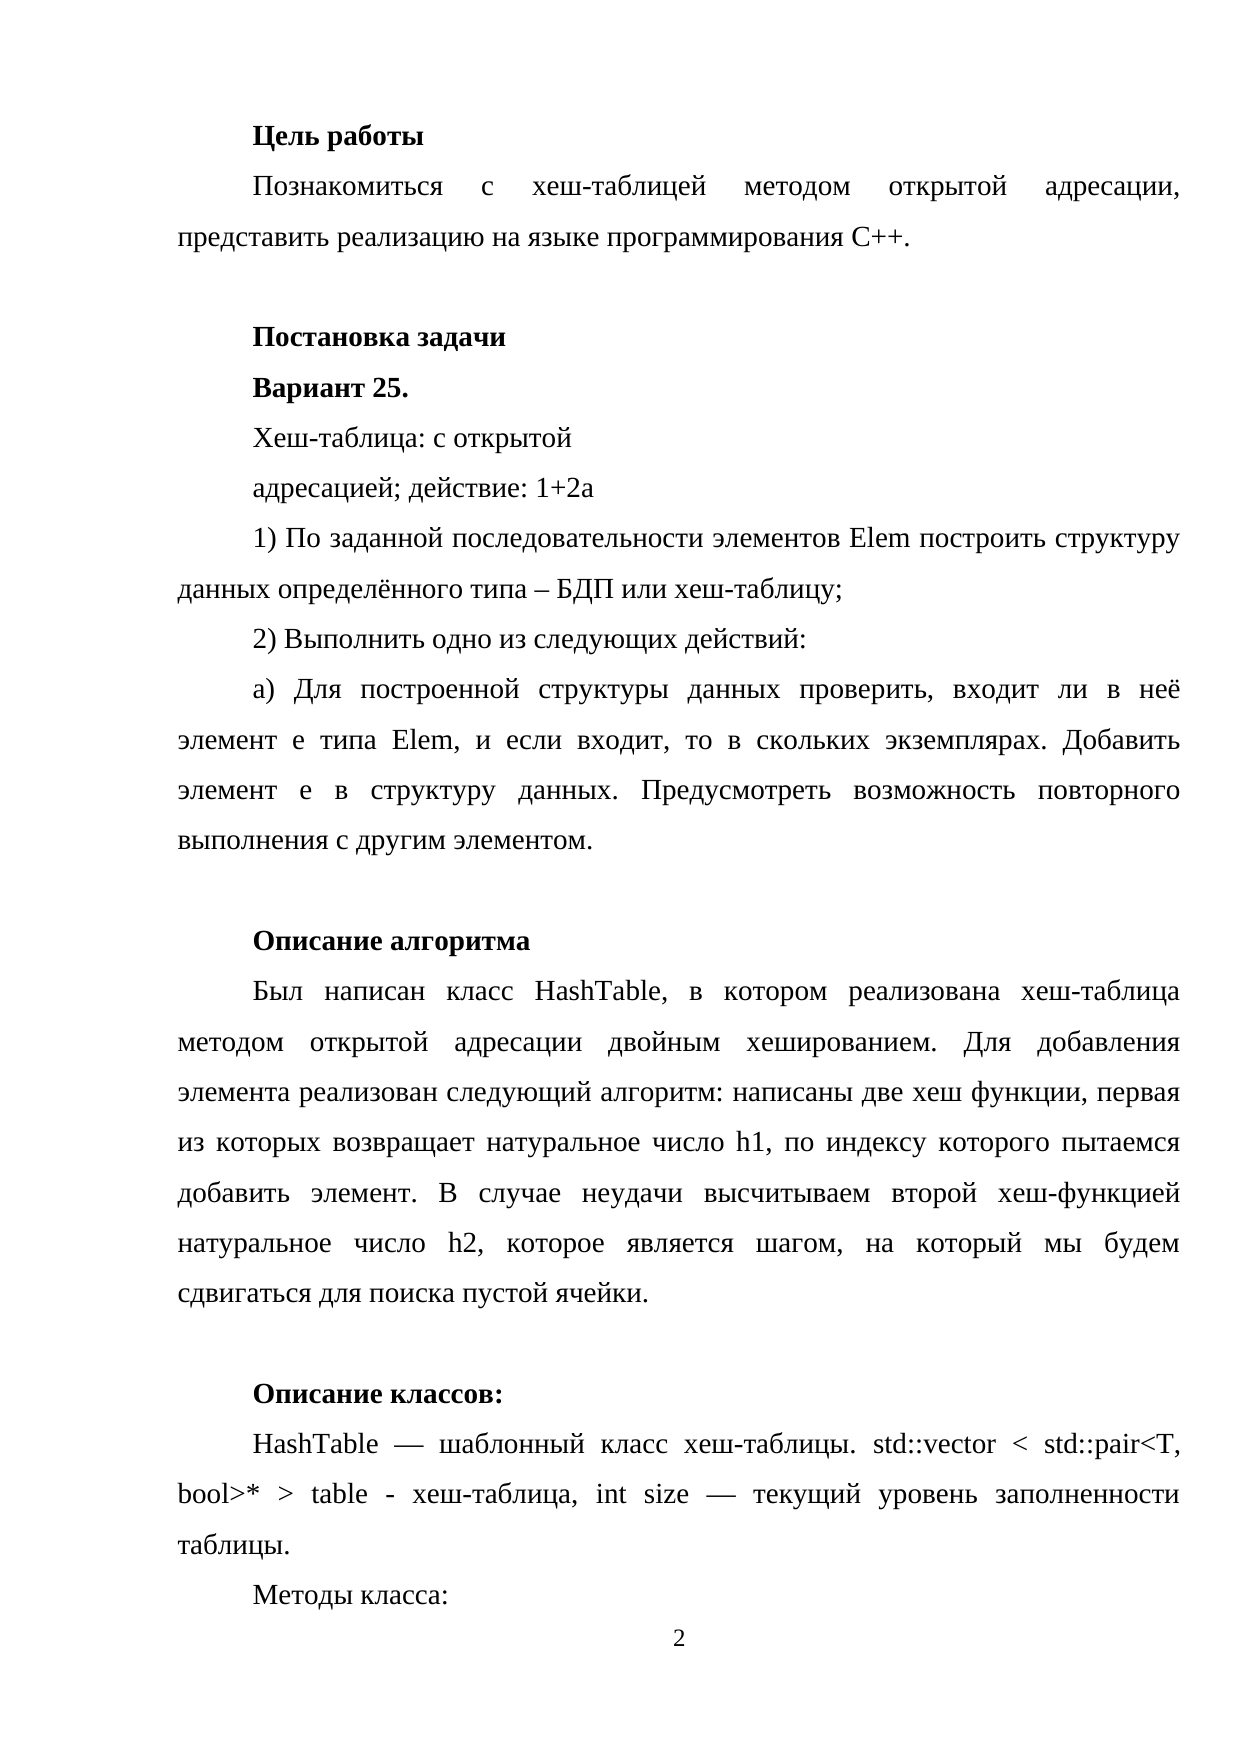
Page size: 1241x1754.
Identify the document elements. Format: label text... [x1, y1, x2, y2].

text адресацией; действие: 1+2а [177, 470, 1181, 504]
text Методы класса: [177, 1577, 1181, 1611]
text 1) По заданной последовательности элементов Elem построить структуру данных определённого типа – БДП или хеш-таблицу; [177, 521, 1181, 604]
text Хеш-таблица: с открытой [177, 420, 1181, 453]
text Вариант 25. [177, 370, 1181, 403]
text Цель работы [177, 118, 1181, 152]
text 2) Выполнить одно из следующих действий: [177, 621, 1181, 655]
text а) Для построенной структуры данных проверить, входит ли в неё элемент е типа Elem, и если входит, то в скольких экземплярах. Добавить элемент е в структуру данных. Предусмотреть возможность повторного выполнения с другим элементом. [177, 672, 1181, 856]
text Был написан класс HashTable, в котором реализована хеш-таблица методом открытой адресации двойным хешированием. Для добавления элемента реализован следующий алгоритм: написаны две хеш функции, первая из которых возвращает натуральное число h1, по индексу которого пытаемся добавить элемент. В случае неудачи высчитываем второй хеш-функцией натуральное число h2, которое является шагом, на который мы будем сдвигаться для поиска пустой ячейки. [177, 973, 1181, 1309]
text HashTable — шаблонный класс хеш-таблицы. std::vector < std::pair<T, bool>* > table - хеш-таблица, int size — текущий уровень заполненности таблицы. [177, 1426, 1181, 1560]
text Постановка задачи [177, 319, 1181, 353]
text Описание алгоритма [177, 923, 1181, 957]
text Познакомиться с хеш-таблицей методом открытой адресации, представить реализацию на языке программирования C++. [177, 168, 1181, 252]
text Описание классов: [177, 1376, 1181, 1409]
